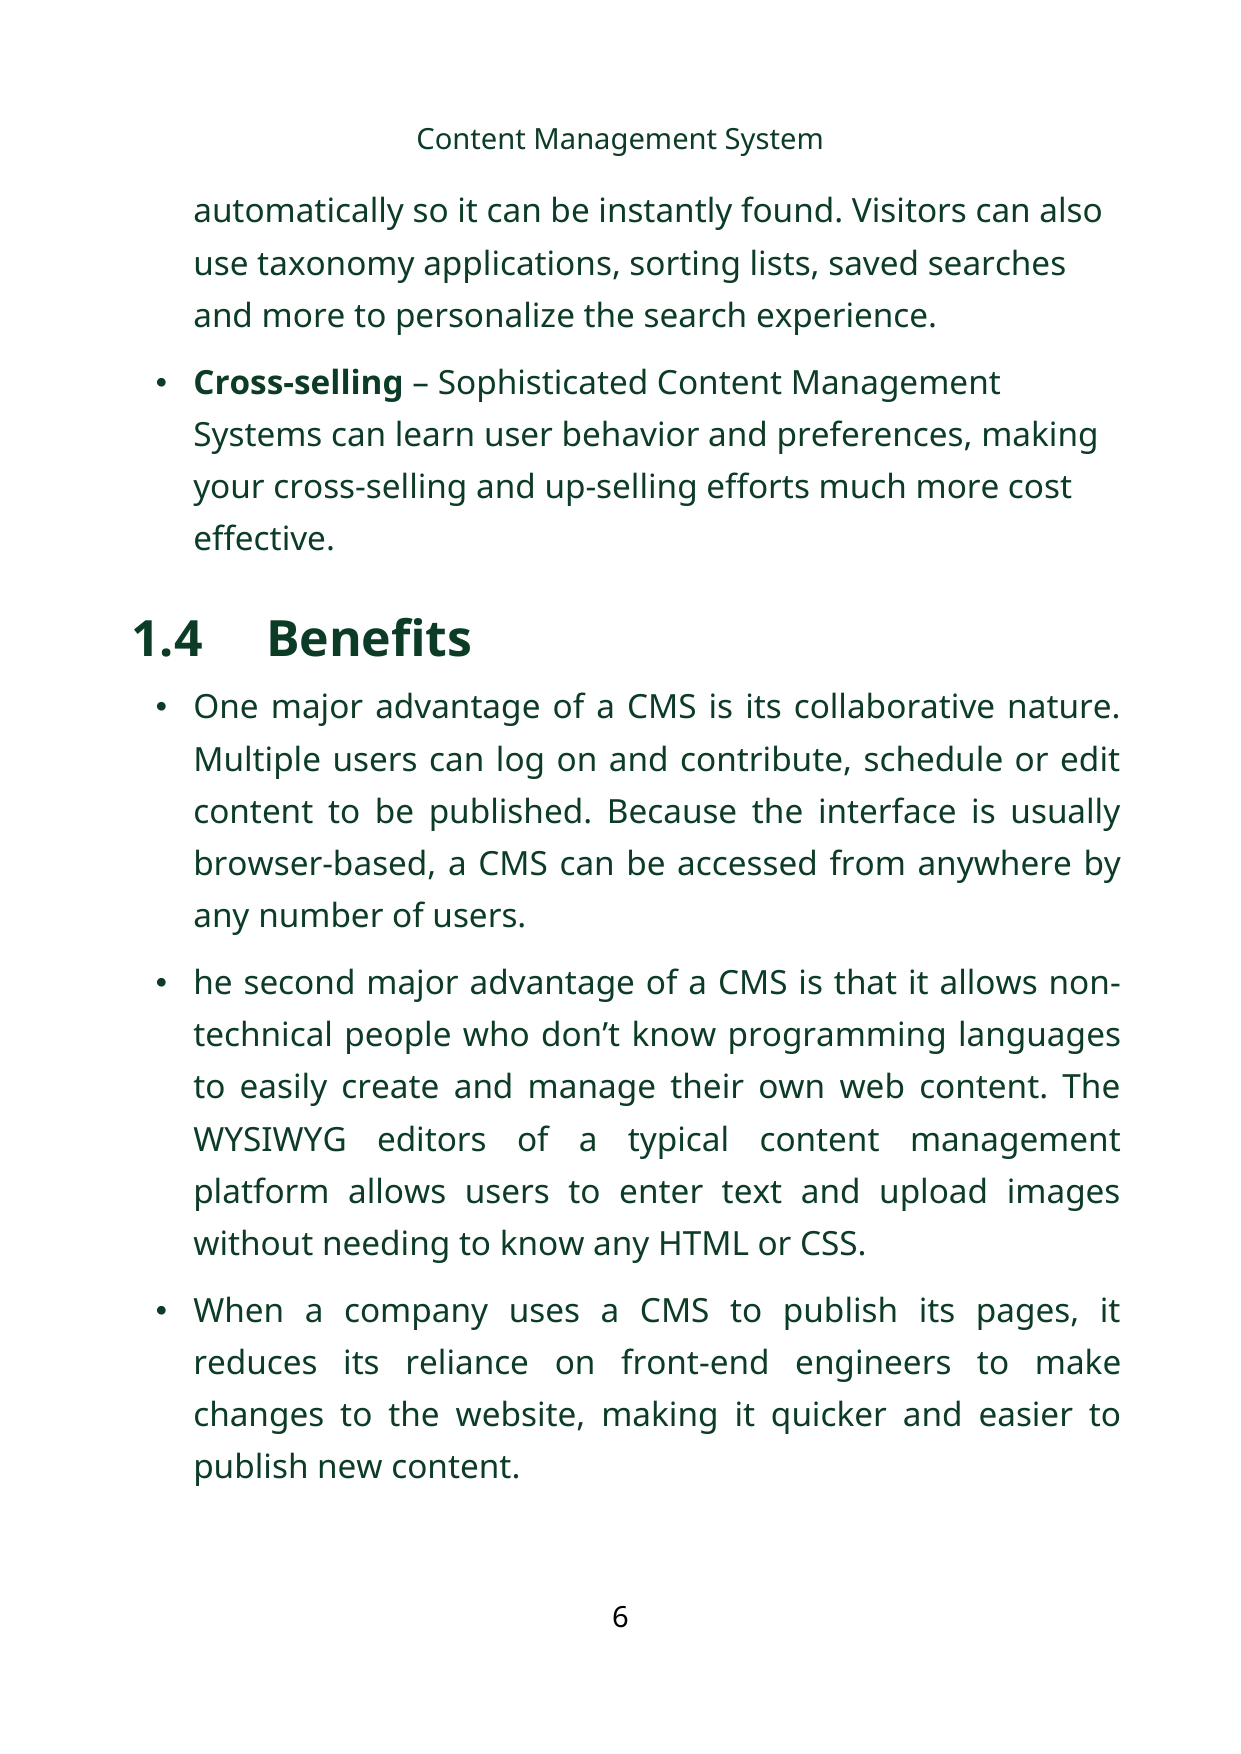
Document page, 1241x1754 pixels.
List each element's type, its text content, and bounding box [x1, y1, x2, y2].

list automatically so it can be instantly found. Visitors can also use taxonomy applications, sorting lists, saved searches and more to personalize the search experience. [156, 187, 1122, 337]
list Cross-selling – Sophisticated Content Management Systems can learn user behavior and preferences, making your cross-selling and up-selling efforts much more cost effective. [156, 358, 1122, 560]
list When a company uses a CMS to publish its pages, it reduces its reliance on front-end engineers to make changes to the website, making it quicker and easier to publish new content. [156, 1286, 1122, 1488]
subtitle Benefits [118, 603, 1122, 671]
list One major advantage of a CMS is its collaborative nature. Multiple users can log on and contribute, schedule or edit content to be published. Because the interface is usually browser-based, a CMS can be accessed from anywhere by any number of users. [156, 683, 1122, 937]
list he second major advantage of a CMS is that it allows non-technical people who don’t know programming languages to easily create and manage their own web content. The WYSIWYG editors of a typical content management platform allows users to enter text and upload images without needing to know any HTML or CSS. [156, 959, 1122, 1265]
